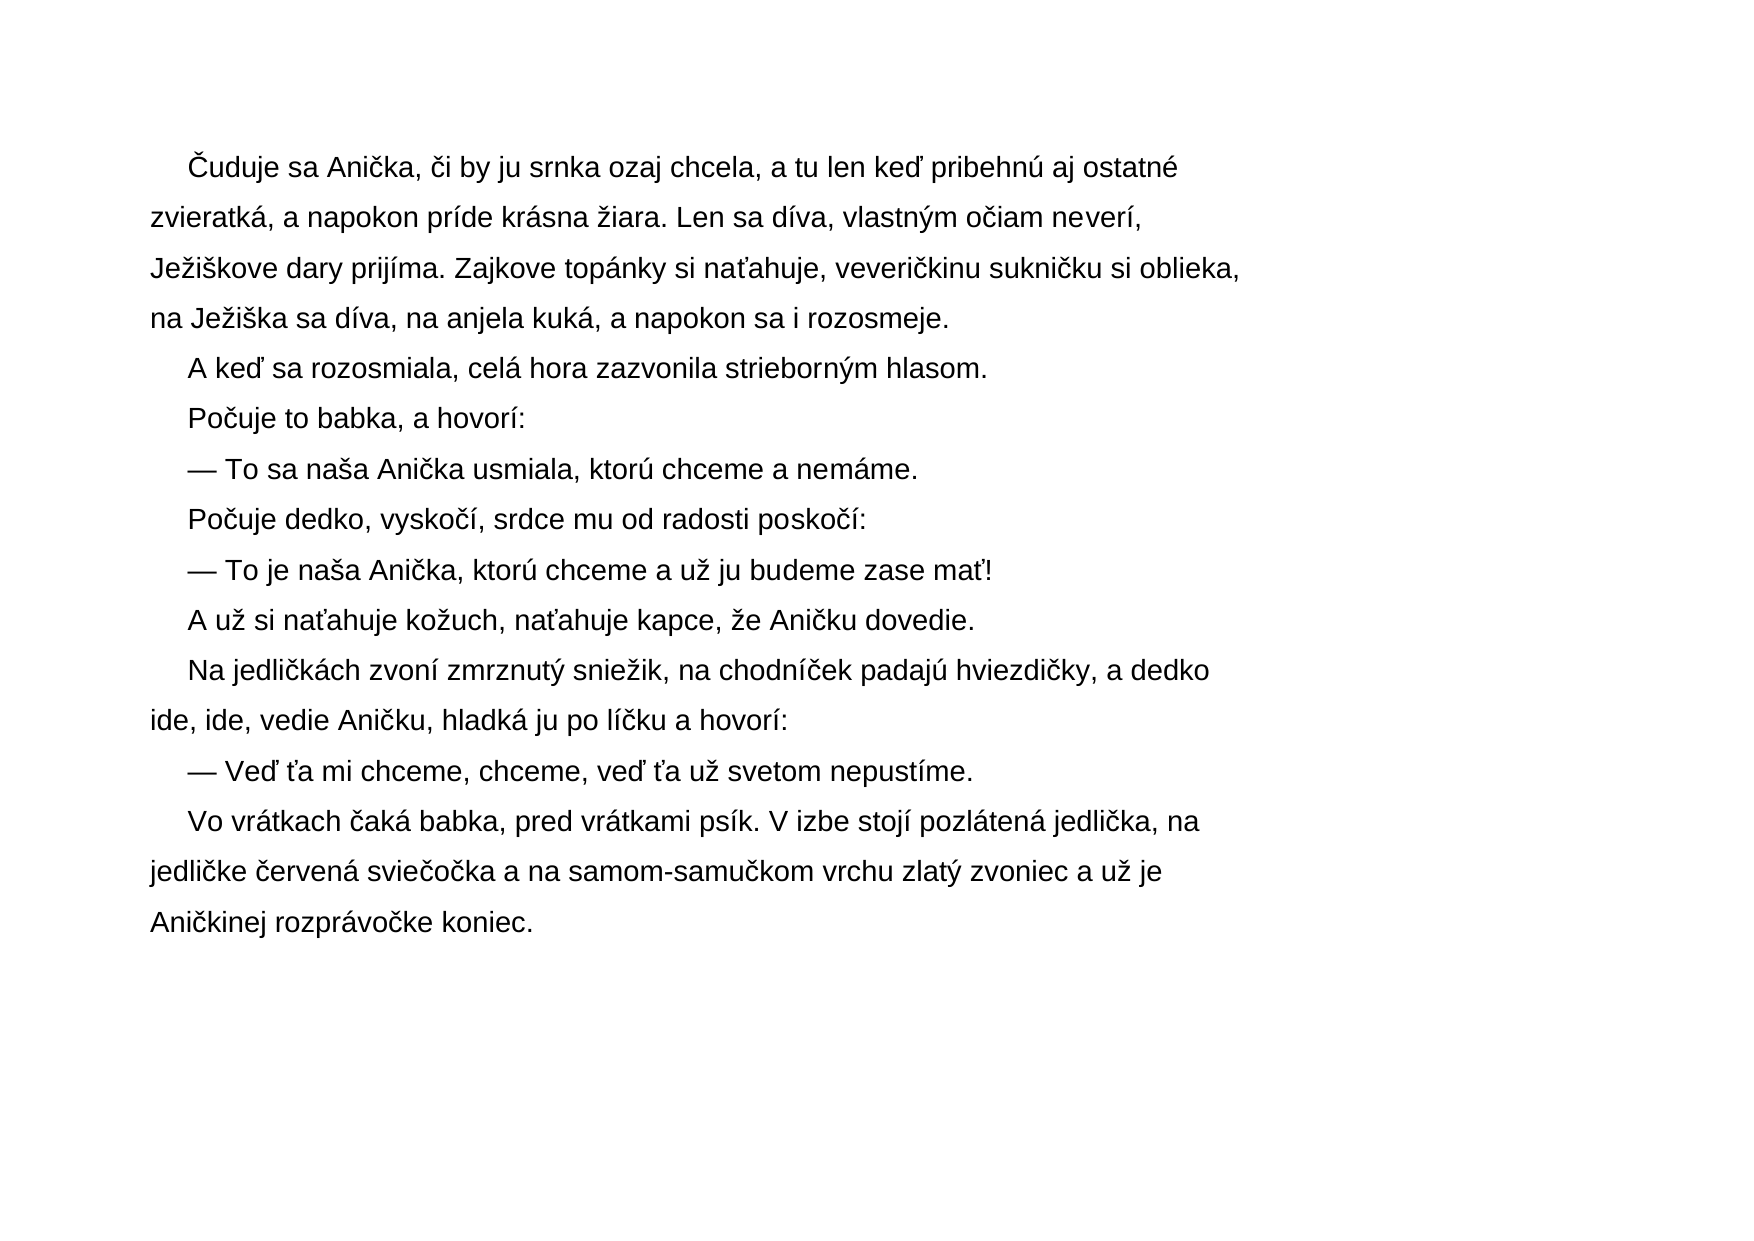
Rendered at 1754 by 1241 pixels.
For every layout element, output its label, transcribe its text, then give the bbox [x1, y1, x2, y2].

text Počuje to babka, a hovorí: [150, 402, 1243, 435]
text — To sa naša Anička usmiala, ktorú chceme a ne­máme. [150, 452, 1243, 485]
text Počuje dedko, vyskočí, srdce mu od radosti po­skočí: [150, 502, 1243, 536]
text Čuduje sa Anička, či by ju srnka ozaj chcela, a tu len keď pribehnú aj ostatné zvieratká, a napokon príde krásna žiara. Len sa díva, vlastným očiam ne­verí, Ježiškove dary prijíma. Zajkove topánky si na­ťahuje, veveričkinu sukničku si oblieka, na Ježiška sa díva, na anjela kuká, a napokon sa i rozosmeje. [150, 150, 1243, 334]
text — To je naša Anička, ktorú chceme a už ju bu­deme zase mať! [150, 552, 1243, 586]
text A keď sa rozosmiala, celá hora zazvonila striebor­ným hlasom. [150, 351, 1243, 385]
text A už si naťahuje kožuch, naťahuje kapce, že Aničku dovedie. [150, 603, 1243, 636]
text Vo vrátkach čaká babka, pred vrátkami psík. V izbe stojí pozlátená jedlička, na jedličke červená svie­čočka a na samom-samučkom vrchu zlatý zvoniec a už je Aničkinej rozprávočke koniec. [150, 804, 1243, 938]
text Na jedličkách zvoní zmrznutý sniežik, na chodní­ček padajú hviezdičky, a dedko ide, ide, vedie Anič­ku, hladká ju po líčku a hovorí: [150, 653, 1243, 737]
text — Veď ťa mi chceme, chceme, veď ťa už svetom nepustíme. [150, 754, 1243, 787]
